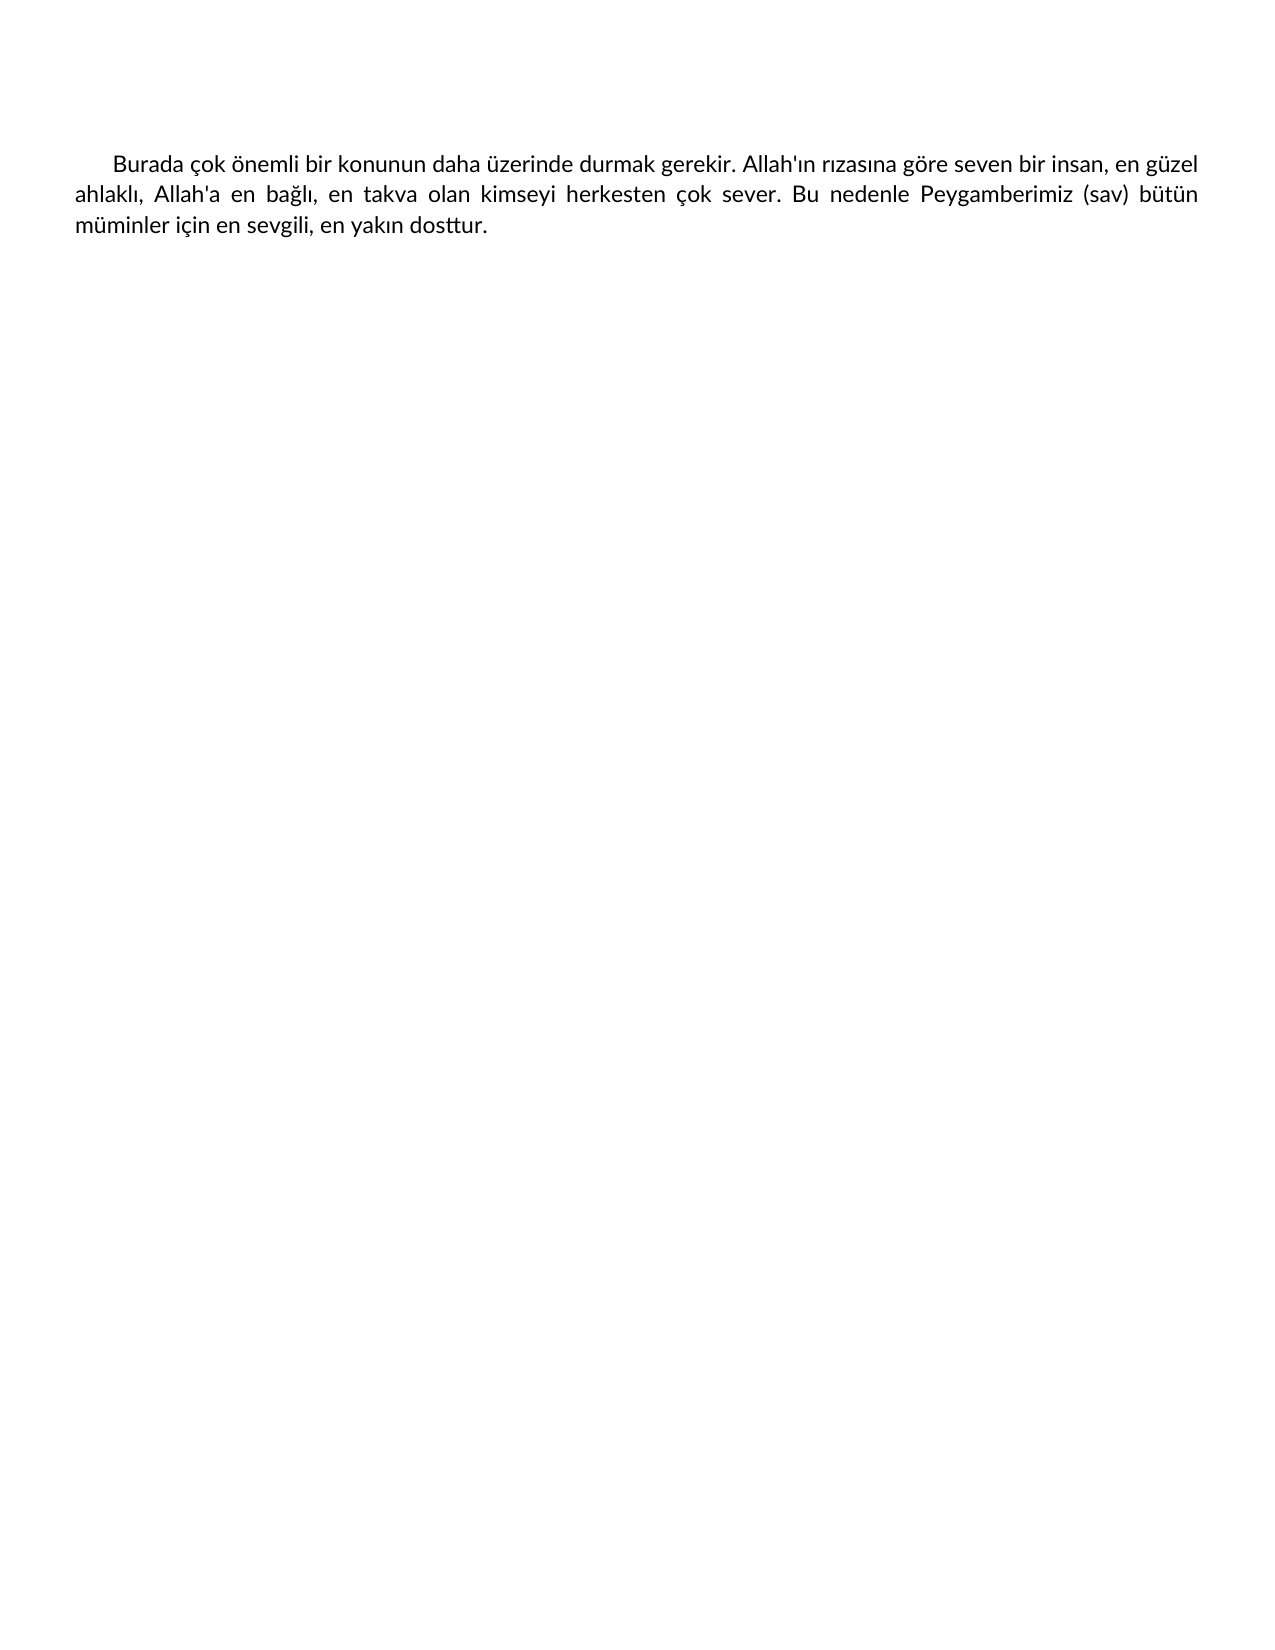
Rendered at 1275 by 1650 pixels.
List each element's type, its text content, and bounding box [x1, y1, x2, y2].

text Burada çok önemli bir konunun daha üzerinde durmak gerekir. Allah'ın rızasına göre seven bir insan, en güzel ahlaklı, Allah'a en bağlı, en takva olan kimseyi herkesten çok sever. Bu nedenle Peygamberimiz (sav) bütün müminler için en sevgili, en yakın dosttur. [75, 150, 1200, 238]
